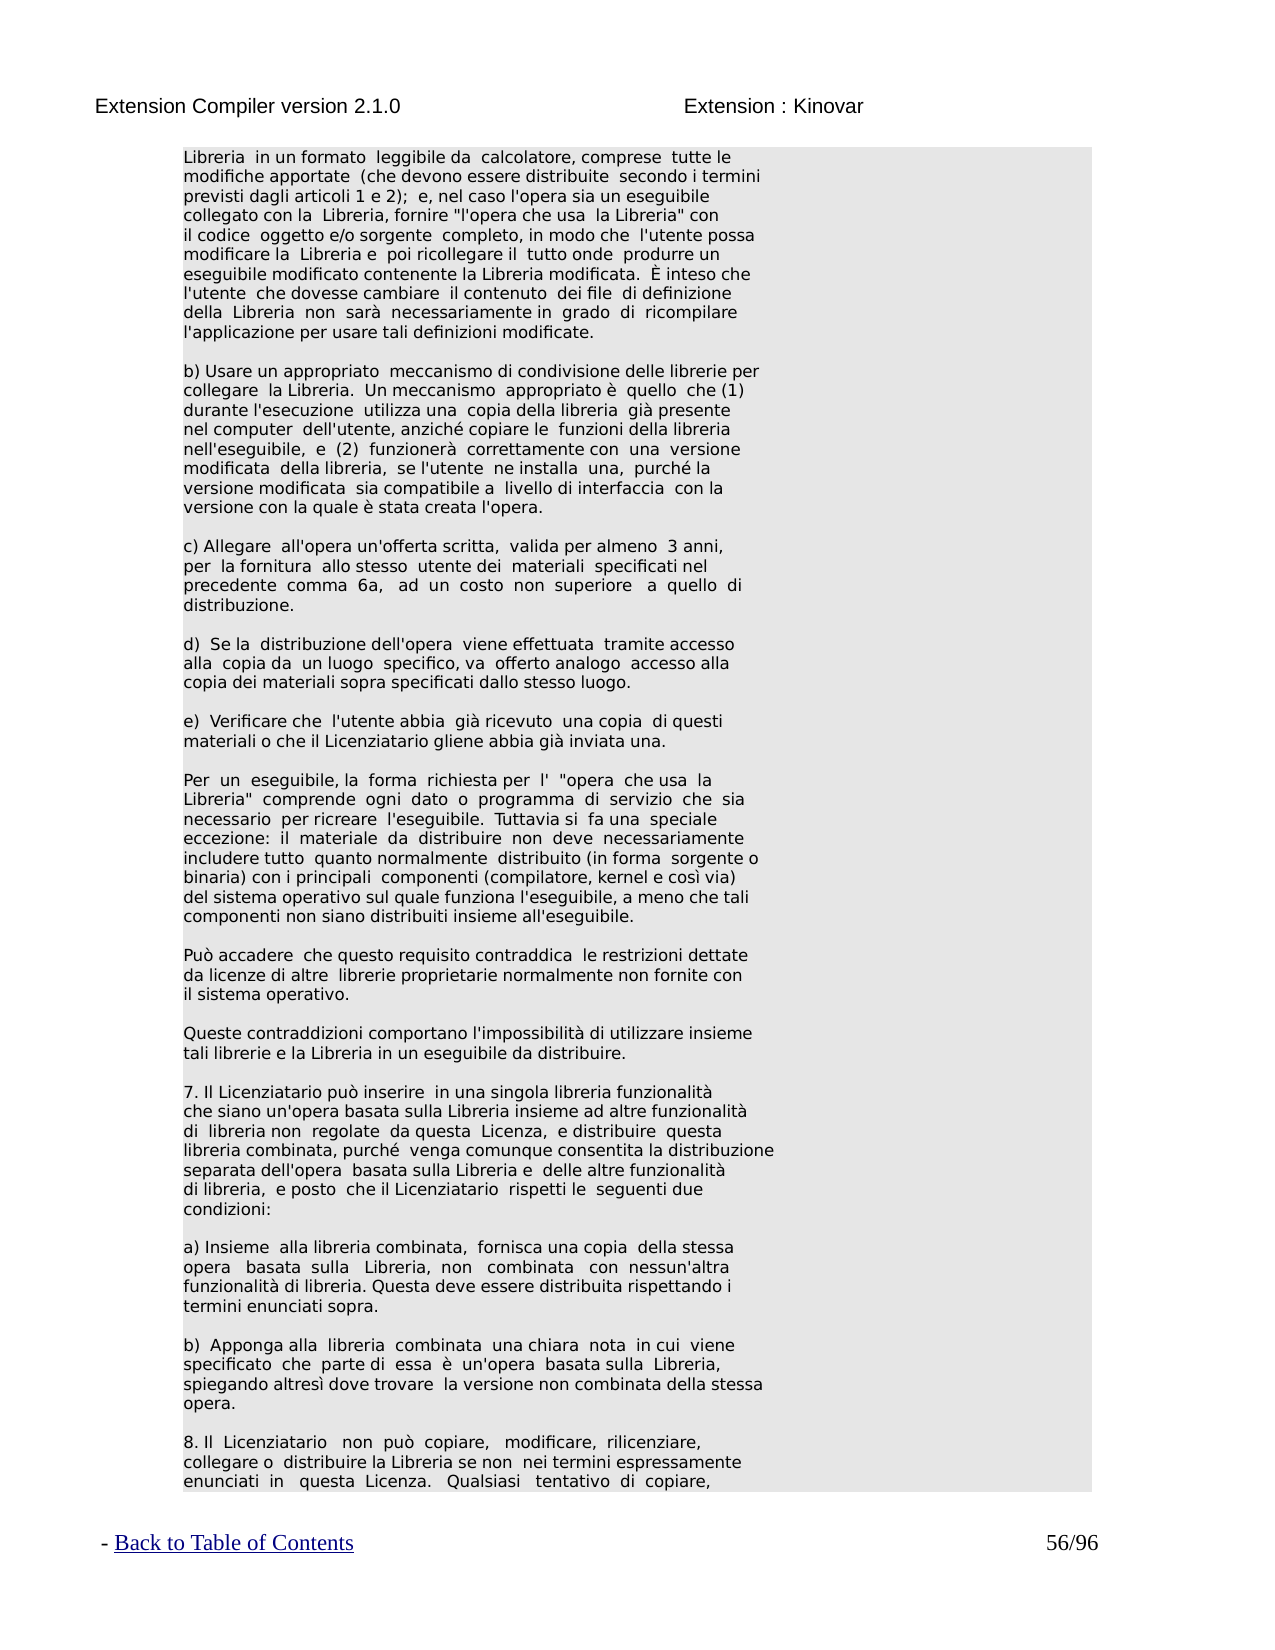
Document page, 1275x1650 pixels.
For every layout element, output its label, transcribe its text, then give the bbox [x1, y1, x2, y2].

text componenti non siano distribuiti insieme all'eseguibile. [183, 907, 1092, 927]
text alla copia da un luogo specifico, va offerto analogo accesso alla [183, 654, 1092, 673]
text nell'eseguibile, e (2) funzionerà correttamente con una versione [183, 440, 1092, 459]
text Libreria" comprende ogni dato o programma di servizio che sia [183, 790, 1092, 810]
text di libreria non regolate da questa Licenza, e distribuire questa [183, 1121, 1092, 1141]
text del sistema operativo sul quale funziona l'eseguibile, a meno che tali [183, 888, 1092, 907]
text versione con la quale è stata creata l'opera. [183, 498, 1092, 518]
text collegato con la Libreria, fornire "l'opera che usa la Libreria" con [183, 206, 1092, 225]
text materiali o che il Licenziatario gliene abbia già inviata una. [183, 732, 1092, 751]
text modificata della libreria, se l'utente ne installa una, purché la [183, 459, 1092, 479]
text collegare la Libreria. Un meccanismo appropriato è quello che (1) [183, 381, 1092, 401]
text di libreria, e posto che il Licenziatario rispetti le seguenti due [183, 1180, 1092, 1199]
text binaria) con i principali componenti (compilatore, kernel e così via) [183, 868, 1092, 888]
text il codice oggetto e/o sorgente completo, in modo che l'utente possa [183, 225, 1092, 245]
text l'applicazione per usare tali definizioni modificate. [183, 323, 1092, 342]
text versione modificata sia compatibile a livello di interfaccia con la [183, 479, 1092, 498]
text Libreria in un formato leggibile da calcolatore, comprese tutte le [183, 147, 1092, 167]
text durante l'esecuzione utilizza una copia della libreria già presente [183, 401, 1092, 420]
text condizioni: [183, 1199, 1092, 1219]
text eccezione: il materiale da distribuire non deve necessariamente [183, 829, 1092, 849]
text modificare la Libreria e poi ricollegare il tutto onde produrre un [183, 245, 1092, 264]
text nel computer dell'utente, anziché copiare le funzioni della libreria [183, 420, 1092, 440]
text d) Se la distribuzione dell'opera viene effettuata tramite accesso [183, 634, 1092, 654]
text necessario per ricreare l'eseguibile. Tuttavia si fa una speciale [183, 810, 1092, 829]
text opera basata sulla Libreria, non combinata con nessun'altra [183, 1258, 1092, 1277]
text funzionalità di libreria. Questa deve essere distribuita rispettando i [183, 1277, 1092, 1297]
text da licenze di altre librerie proprietarie normalmente non fornite con [183, 966, 1092, 985]
text precedente comma 6a, ad un costo non superiore a quello di [183, 576, 1092, 596]
text il sistema operativo. [183, 985, 1092, 1004]
text 7. Il Licenziatario può inserire in una singola libreria funzionalità [183, 1082, 1092, 1102]
text spiegando altresì dove trovare la versione non combinata della stessa [183, 1375, 1092, 1394]
text b) Usare un appropriato meccanismo di condivisione delle librerie per [183, 362, 1092, 381]
text per la fornitura allo stesso utente dei materiali specificati nel [183, 557, 1092, 576]
text libreria combinata, purché venga comunque consentita la distribuzione [183, 1141, 1092, 1160]
text specificato che parte di essa è un'opera basata sulla Libreria, [183, 1355, 1092, 1375]
text modifiche apportate (che devono essere distribuite secondo i termini [183, 167, 1092, 186]
text della Libreria non sarà necessariamente in grado di ricompilare [183, 303, 1092, 323]
text previsti dagli articoli 1 e 2); e, nel caso l'opera sia un eseguibile [183, 186, 1092, 206]
text Queste contraddizioni comportano l'impossibilità di utilizzare insieme [183, 1024, 1092, 1043]
text Per un eseguibile, la forma richiesta per l' "opera che usa la [183, 771, 1092, 790]
text copia dei materiali sopra specificati dallo stesso luogo. [183, 673, 1092, 693]
text termini enunciati sopra. [183, 1297, 1092, 1316]
text distribuzione. [183, 596, 1092, 615]
text 8. Il Licenziatario non può copiare, modificare, rilicenziare, [183, 1433, 1092, 1453]
text che siano un'opera basata sulla Libreria insieme ad altre funzionalità [183, 1102, 1092, 1121]
text opera. [183, 1394, 1092, 1414]
text Può accadere che questo requisito contraddica le restrizioni dettate [183, 946, 1092, 966]
text a) Insieme alla libreria combinata, fornisca una copia della stessa [183, 1238, 1092, 1258]
text includere tutto quanto normalmente distribuito (in forma sorgente o [183, 849, 1092, 868]
text l'utente che dovesse cambiare il contenuto dei file di definizione [183, 284, 1092, 303]
text e) Verificare che l'utente abbia già ricevuto una copia di questi [183, 712, 1092, 732]
text enunciati in questa Licenza. Qualsiasi tentativo di copiare, [183, 1472, 1092, 1492]
text separata dell'opera basata sulla Libreria e delle altre funzionalità [183, 1160, 1092, 1180]
text tali librerie e la Libreria in un eseguibile da distribuire. [183, 1043, 1092, 1063]
text collegare o distribuire la Libreria se non nei termini espressamente [183, 1453, 1092, 1472]
text eseguibile modificato contenente la Libreria modificata. È inteso che [183, 264, 1092, 284]
text b) Apponga alla libreria combinata una chiara nota in cui viene [183, 1336, 1092, 1355]
text c) Allegare all'opera un'offerta scritta, valida per almeno 3 anni, [183, 537, 1092, 557]
